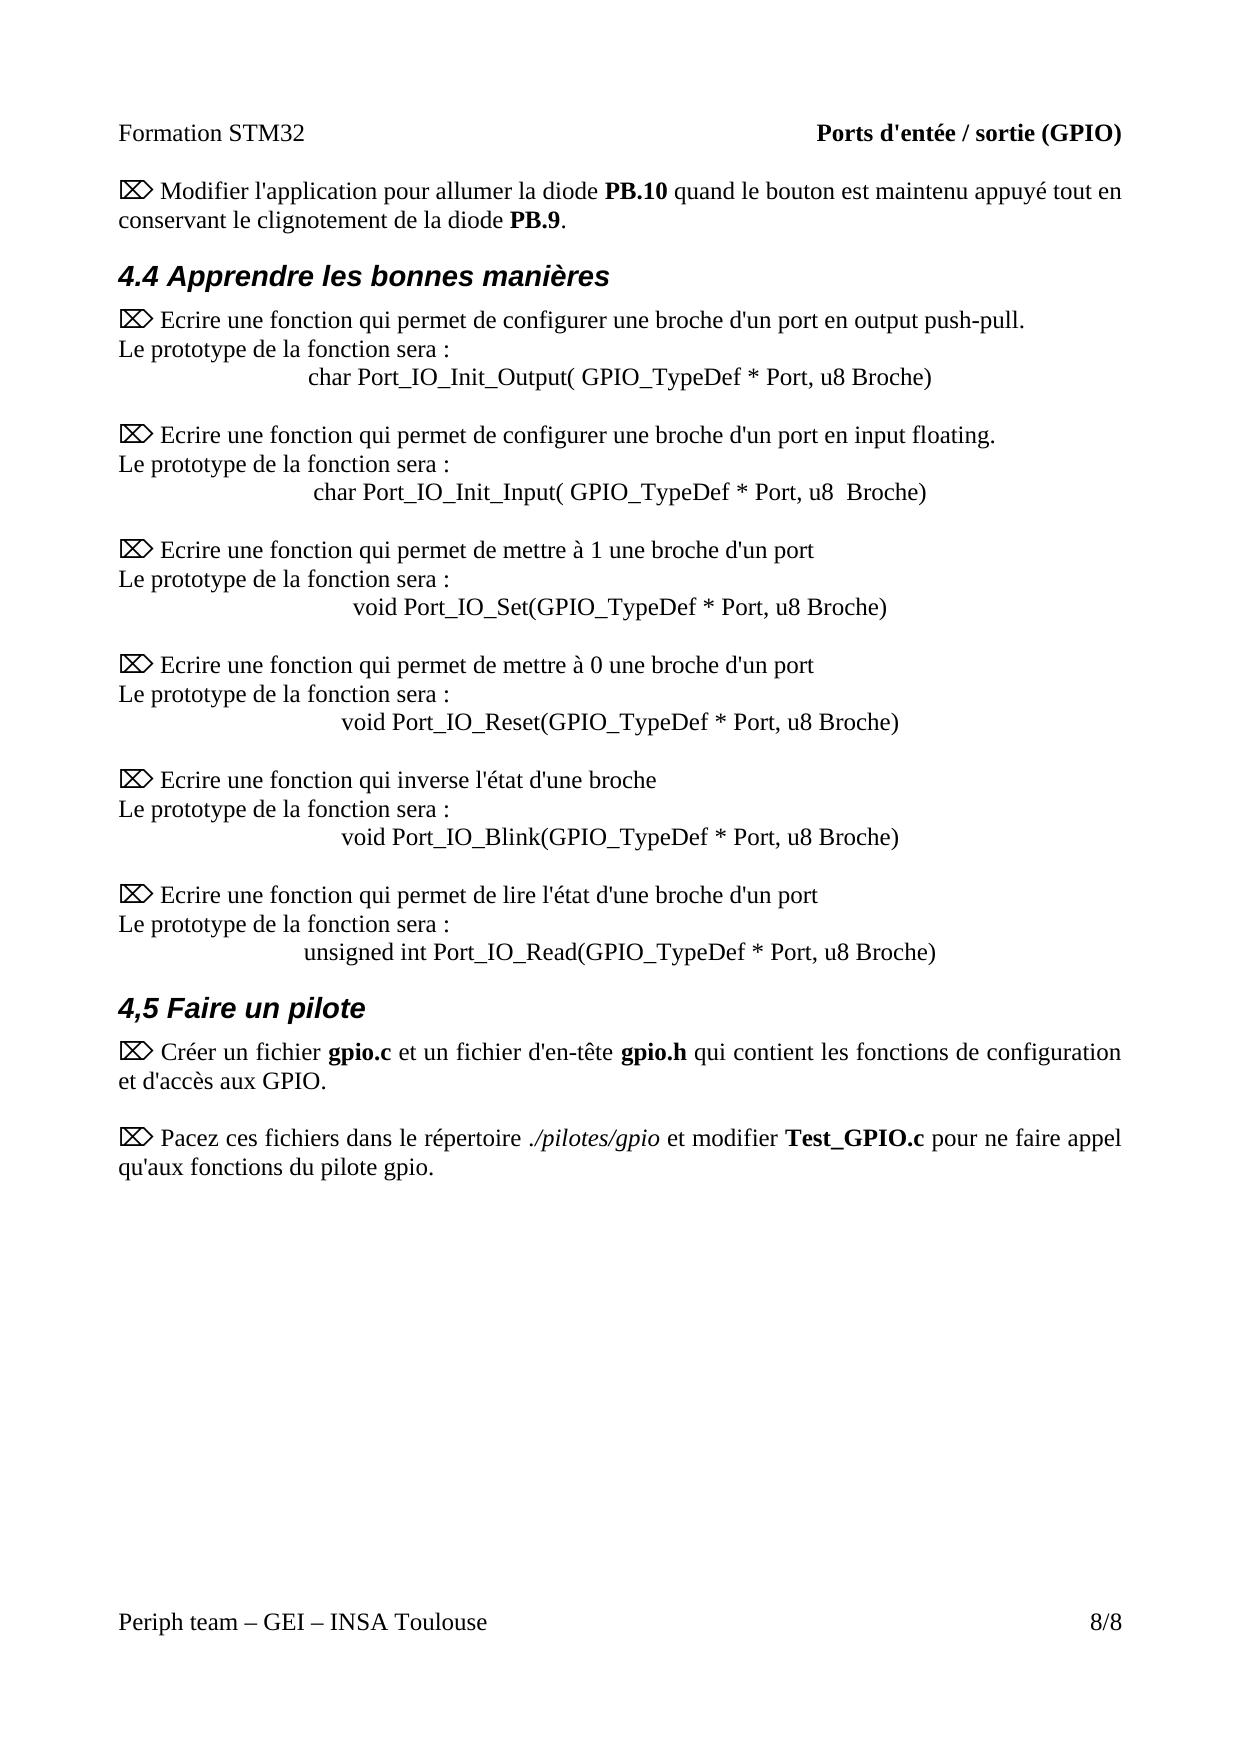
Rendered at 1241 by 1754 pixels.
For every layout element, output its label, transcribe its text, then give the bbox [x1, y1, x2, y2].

text  Ecrire une fonction qui permet de mettre à 0 une broche d'un port [118, 650, 1122, 679]
text Le prototype de la fonction sera : [118, 909, 1122, 937]
text Le prototype de la fonction sera : [118, 334, 1122, 362]
text  Ecrire une fonction qui permet de configurer une broche d'un port en output push-pull. [118, 305, 1122, 334]
text  Ecrire une fonction qui permet de lire l'état d'une broche d'un port [118, 880, 1122, 909]
subtitle 4,5 Faire un pilote [118, 991, 1122, 1025]
text void Port_IO_Blink(GPIO_TypeDef * Port, u8 Broche) [118, 822, 1122, 851]
text Le prototype de la fonction sera : [118, 449, 1122, 477]
text  Ecrire une fonction qui permet de configurer une broche d'un port en input floating. [118, 420, 1122, 449]
text Le prototype de la fonction sera : [118, 564, 1122, 592]
text  Ecrire une fonction qui permet de mettre à 1 une broche d'un port [118, 535, 1122, 564]
text  Créer un fichier gpio.c et un fichier d'en-tête gpio.h qui contient les fonctions de configuration et d'accès aux GPIO. [118, 1037, 1122, 1095]
text unsigned int Port_IO_Read(GPIO_TypeDef * Port, u8 Broche) [118, 937, 1122, 966]
subtitle 4.4 Apprendre les bonnes manières [118, 259, 1122, 292]
text  Modifier l'application pour allumer la diode PB.10 quand le bouton est maintenu appuyé tout en conservant le clignotement de la diode PB.9. [118, 176, 1122, 234]
text Le prototype de la fonction sera : [118, 794, 1122, 822]
text void Port_IO_Set(GPIO_TypeDef * Port, u8 Broche) [118, 592, 1122, 621]
text Le prototype de la fonction sera : [118, 679, 1122, 707]
text char Port_IO_Init_Input( GPIO_TypeDef * Port, u8 Broche) [118, 477, 1122, 506]
text  Pacez ces fichiers dans le répertoire ./pilotes/gpio et modifier Test_GPIO.c pour ne faire appel qu'aux fonctions du pilote gpio. [118, 1123, 1122, 1181]
text void Port_IO_Reset(GPIO_TypeDef * Port, u8 Broche) [118, 707, 1122, 736]
text  Ecrire une fonction qui inverse l'état d'une broche [118, 765, 1122, 794]
text char Port_IO_Init_Output( GPIO_TypeDef * Port, u8 Broche) [118, 362, 1122, 391]
